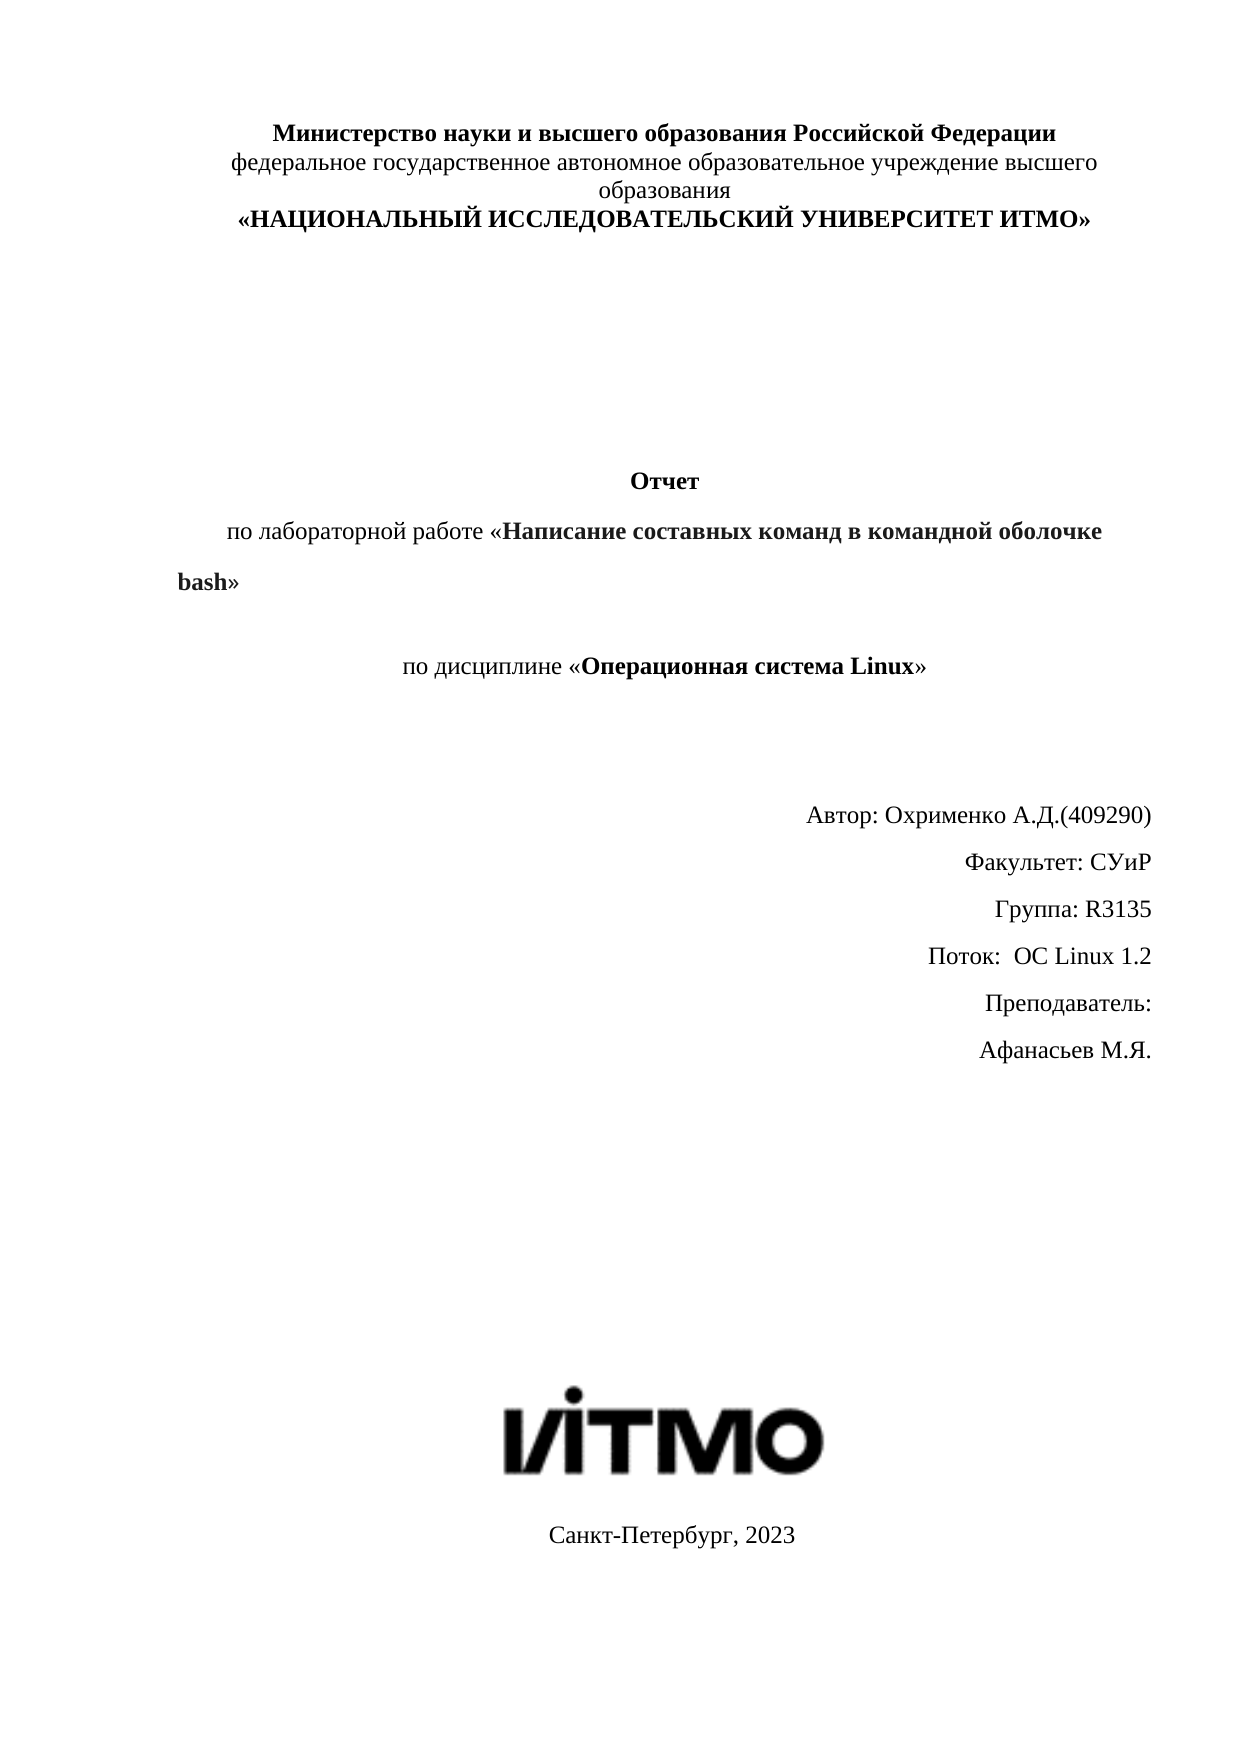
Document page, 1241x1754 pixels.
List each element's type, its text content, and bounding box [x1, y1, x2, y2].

text Афанасьев М.Я. [177, 1035, 1152, 1063]
text федеральное государственное автономное образовательное учреждение высшего образования [177, 147, 1152, 204]
text по дисциплине «Операционная система Linux» [177, 651, 1152, 680]
text Отчет [177, 466, 1152, 495]
text Автор: Охрименко А.Д.(409290) [177, 800, 1152, 828]
text Министерство науки и высшего образования Российской Федерации [177, 118, 1152, 147]
text «НАЦИОНАЛЬНЫЙ ИССЛЕДОВАТЕЛЬСКИЙ УНИВЕРСИТЕТ ИТМО» [177, 204, 1152, 233]
text по лабораторной работе «Написание составных команд в командной оболочке [177, 516, 1152, 544]
picture [490, 1362, 839, 1500]
text Факультет: СУиР [177, 847, 1152, 876]
text Поток: ОС Linux 1.2 [177, 941, 1152, 969]
text Преподаватель: [177, 988, 1152, 1016]
text bash» [177, 565, 1152, 597]
text Санкт-Петербург, 2023 [177, 1521, 1152, 1549]
text Группа: R3135 [177, 894, 1152, 922]
